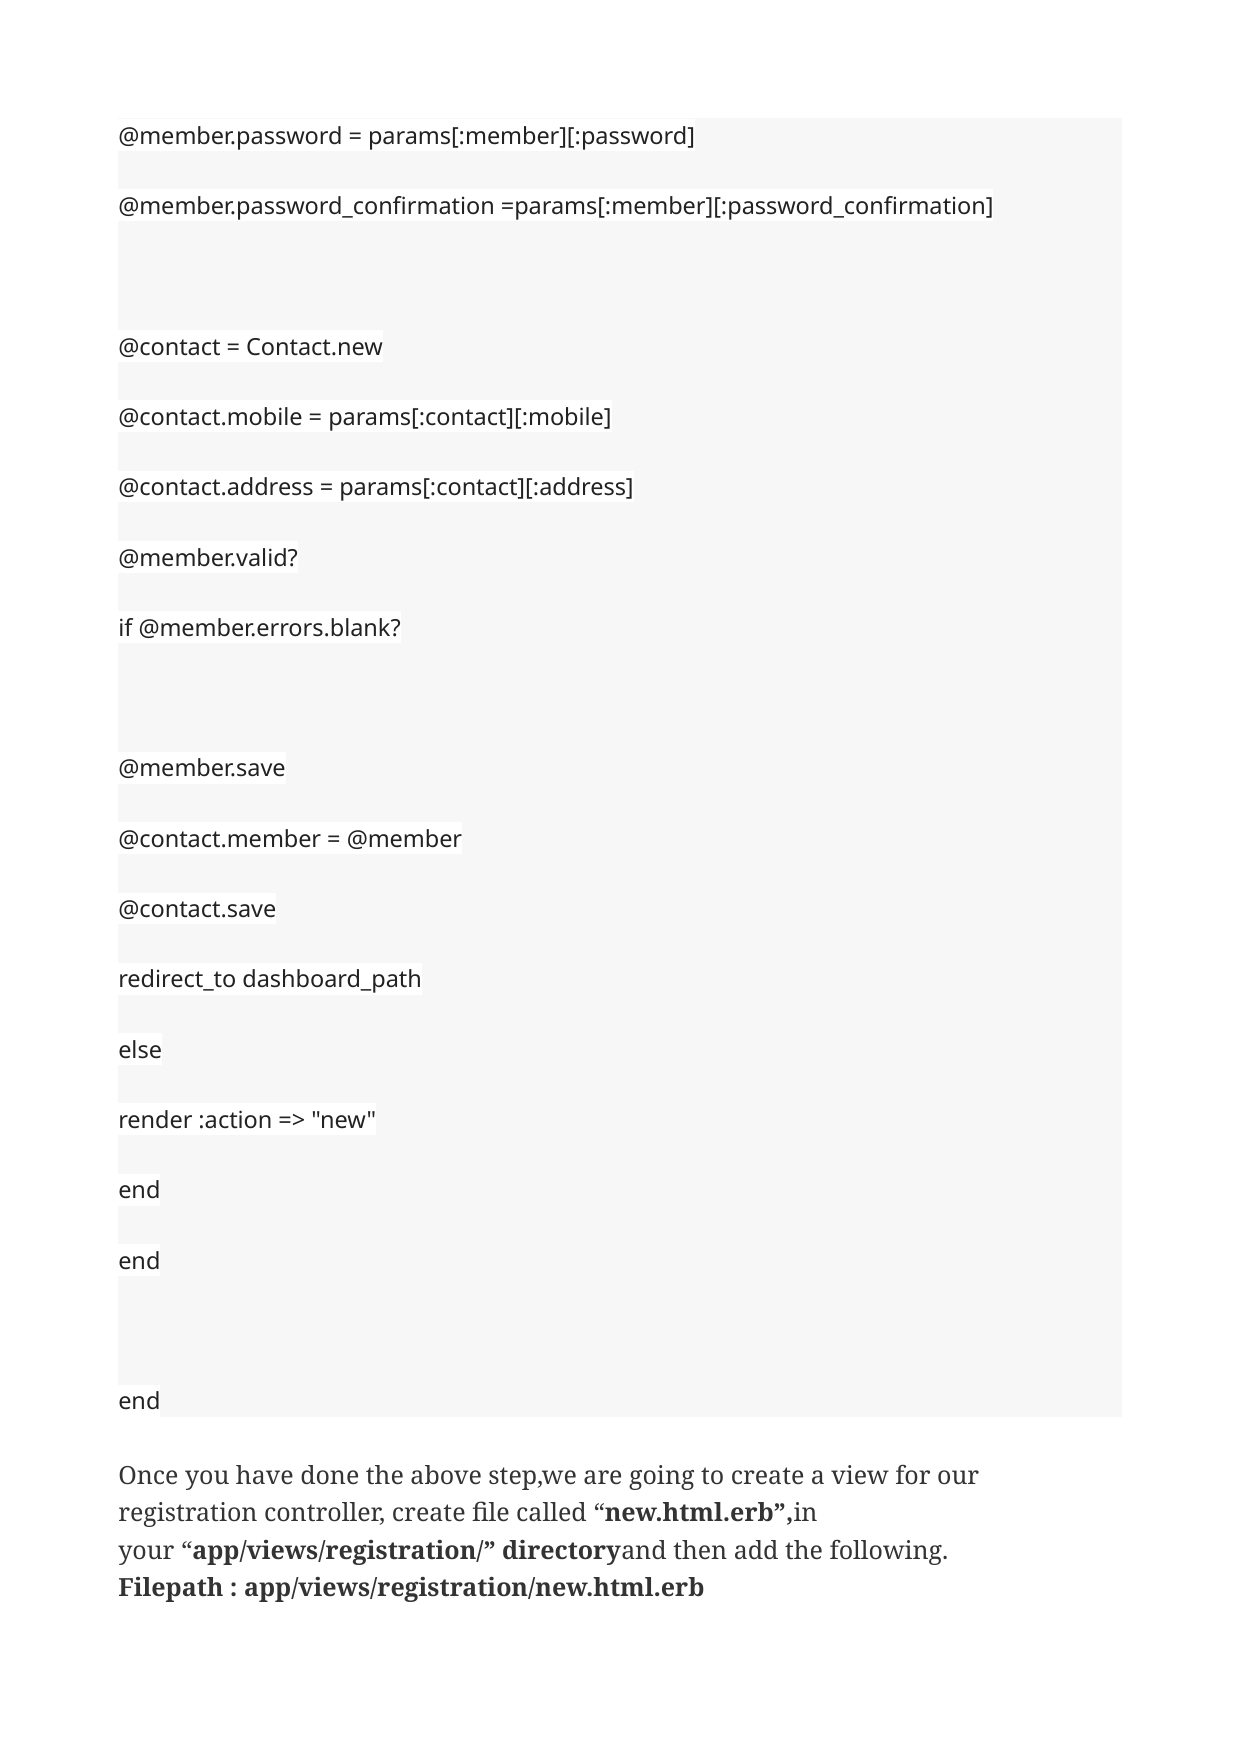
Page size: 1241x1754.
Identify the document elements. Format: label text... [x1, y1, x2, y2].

text @contact.mobile = params[:contact][:mobile] [118, 399, 1122, 432]
text if @member.errors.blank? [118, 610, 1122, 643]
text end [118, 1384, 1122, 1417]
text @member.password_confirmation =params[:member][:password_confirmation] [118, 188, 1122, 221]
text @contact = Contact.new [118, 329, 1122, 362]
text @member.password = params[:member][:password] [118, 118, 1122, 151]
text end [118, 1243, 1122, 1276]
text Filepath : app/views/registration/new.html.erb [118, 1567, 1122, 1604]
text else [118, 1032, 1122, 1065]
text @member.valid? [118, 540, 1122, 573]
text render :action => "new" [118, 1102, 1122, 1135]
text end [118, 1173, 1122, 1206]
text Once you have done the above step,we are going to create a view for our registration controller, create file called “new.html.erb”,in your “app/views/registration/” directoryand then add the following. [118, 1454, 1122, 1567]
text @contact.address = params[:contact][:address] [118, 470, 1122, 502]
text @contact.member = @member [118, 821, 1122, 854]
text redirect_to dashboard_path [118, 962, 1122, 995]
text @member.save [118, 751, 1122, 784]
text @contact.save [118, 892, 1122, 924]
